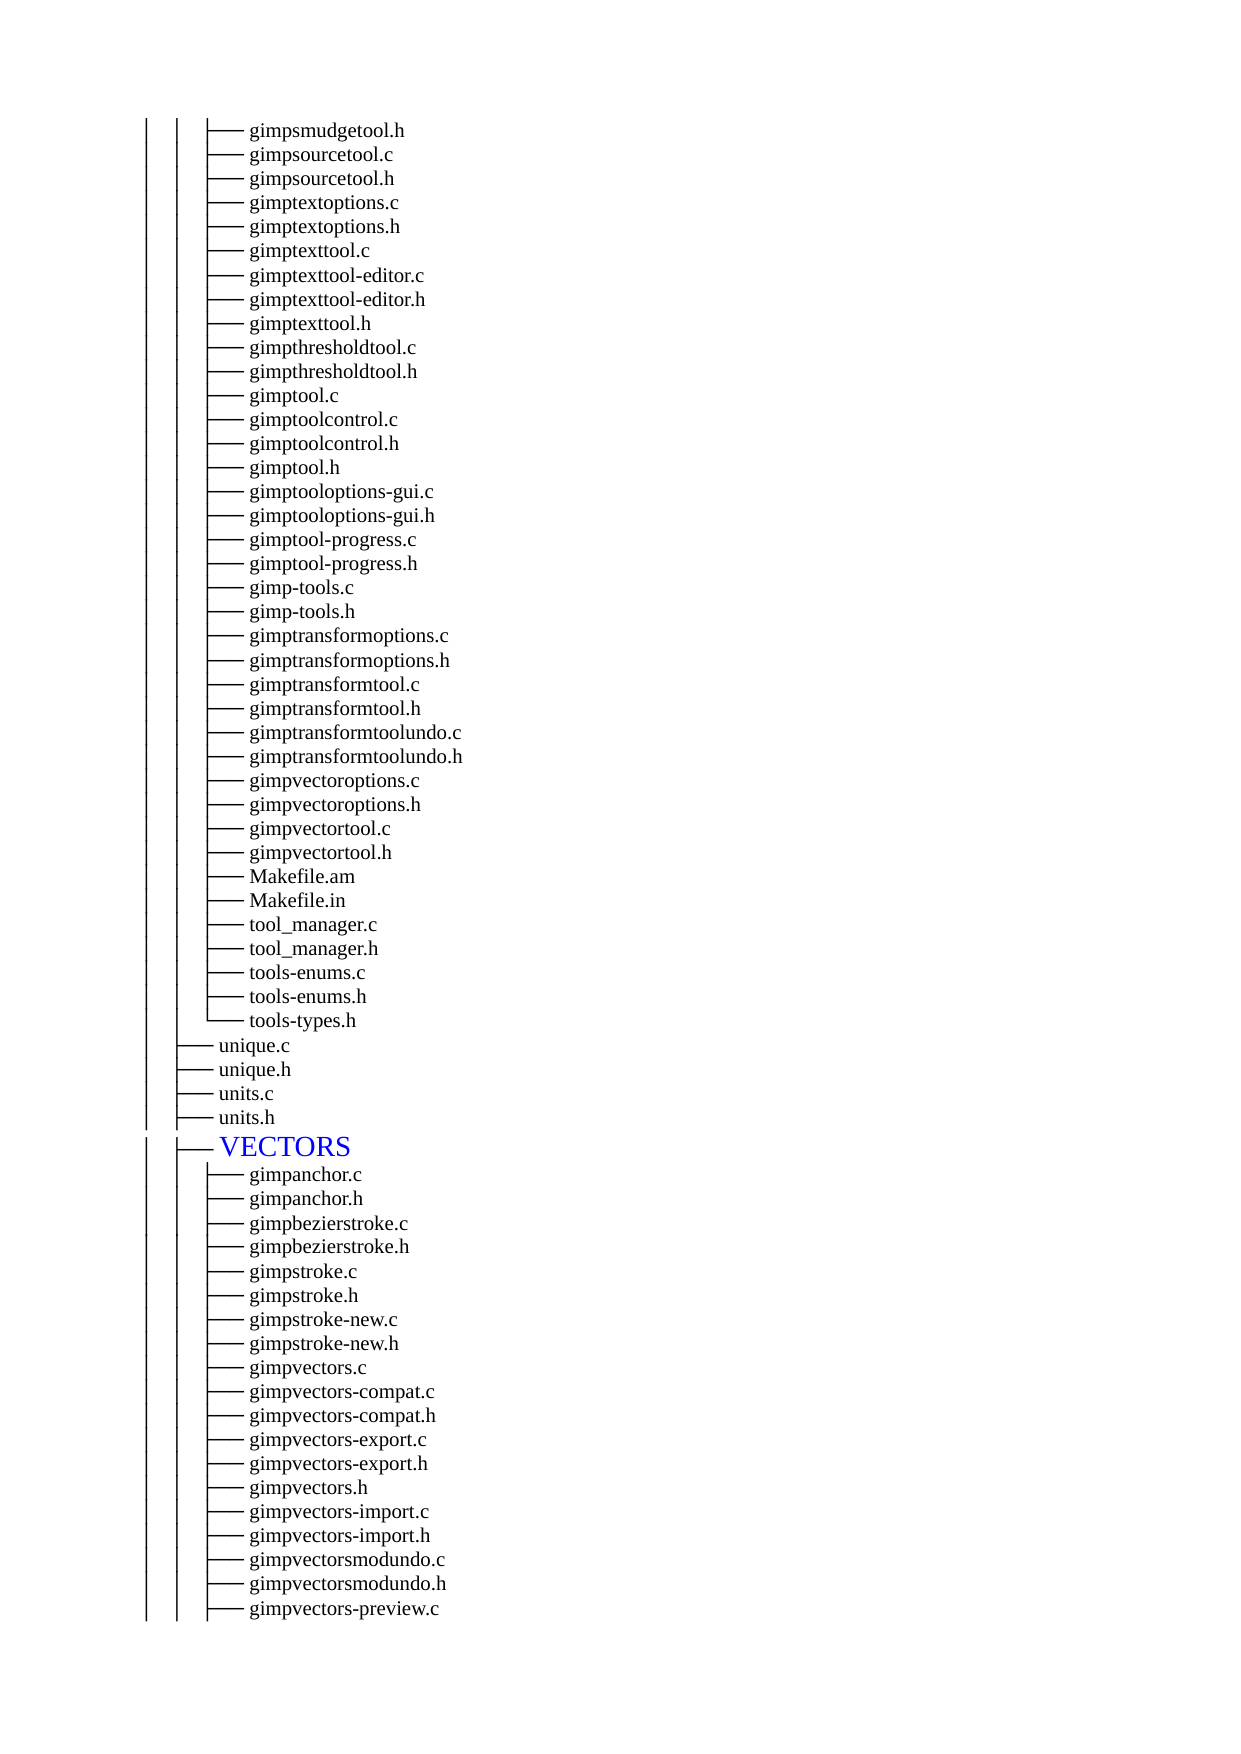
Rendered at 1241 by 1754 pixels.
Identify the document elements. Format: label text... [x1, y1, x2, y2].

text │ │ ├── gimpsmudgetool.h [118, 118, 146, 142]
text │ │ ├── gimpvectoroptions.h [177, 792, 207, 816]
text │ │ ├── gimpbezierstroke.c [208, 1210, 1122, 1234]
text │ │ ├── gimpstroke-new.c [147, 1307, 176, 1331]
text │ │ ├── gimpvectors-compat.h [208, 1403, 1122, 1427]
text │ │ ├── gimptool-progress.h [177, 551, 207, 575]
text │ │ ├── gimpvectorsmodundo.h [118, 1571, 146, 1595]
text │ │ ├── gimpvectortool.h [208, 840, 1122, 864]
text │ │ ├── gimpvectortool.c [177, 816, 207, 840]
text │ │ ├── gimpthresholdtool.h [177, 359, 207, 383]
text │ │ ├── gimptoolcontrol.c [177, 407, 207, 431]
text │ │ ├── gimptexttool.h [208, 311, 1122, 335]
text │ ├── units.c [118, 1081, 146, 1105]
text │ │ ├── gimpstroke.h [118, 1283, 146, 1307]
text │ ├── unique.h [118, 1057, 146, 1081]
text │ │ ├── gimpvectorsmodundo.h [147, 1571, 176, 1595]
text │ │ ├── gimptool-progress.h [147, 551, 176, 575]
text │ │ ├── gimptexttool.c [208, 238, 1122, 262]
text │ ├── unique.c [147, 1032, 176, 1057]
text │ │ ├── tool_manager.h [147, 936, 176, 960]
text │ │ ├── gimpvectors-import.h [118, 1523, 146, 1547]
text │ │ ├── gimpvectors.c [208, 1355, 1122, 1379]
text │ │ ├── gimpvectors-export.c [177, 1427, 207, 1451]
text │ │ ├── gimpstroke.c [147, 1258, 176, 1283]
text │ │ ├── gimpvectors-preview.c [147, 1595, 176, 1619]
text │ │ ├── gimpvectors-compat.h [177, 1403, 207, 1427]
text │ │ ├── gimptransformoptions.c [208, 623, 1122, 647]
text │ │ ├── gimpbezierstroke.c [118, 1210, 146, 1234]
text │ │ ├── gimpstroke-new.h [118, 1331, 146, 1355]
text │ ├── unique.h [147, 1057, 176, 1081]
text │ │ ├── gimp-tools.h [118, 599, 146, 623]
text │ │ ├── gimpvectors-import.c [208, 1499, 1122, 1523]
text │ ├── unique.h [177, 1057, 1122, 1081]
text │ │ ├── gimptexttool-editor.h [118, 287, 146, 311]
text │ │ ├── gimpvectors-preview.c [118, 1595, 146, 1619]
text │ │ ├── gimpvectors-import.h [177, 1523, 207, 1547]
text │ │ ├── gimpstroke.c [118, 1258, 146, 1283]
text │ │ ├── gimptextoptions.c [177, 190, 207, 214]
text │ │ ├── gimptooloptions-gui.c [177, 479, 207, 503]
text │ │ ├── gimpvectors-export.c [147, 1427, 176, 1451]
text │ │ ├── gimpthresholdtool.h [118, 359, 146, 383]
text │ │ ├── gimpvectors.c [147, 1355, 176, 1379]
text │ │ ├── gimpanchor.c [208, 1162, 1122, 1186]
text │ │ ├── gimpthresholdtool.h [208, 359, 1122, 383]
text │ │ ├── gimpthresholdtool.h [147, 359, 176, 383]
text │ │ ├── tool_manager.h [118, 936, 146, 960]
text │ │ ├── gimptool.c [208, 383, 1122, 407]
text │ │ ├── Makefile.in [177, 888, 207, 912]
text │ │ ├── gimpvectorsmodundo.c [177, 1547, 207, 1571]
text │ │ ├── gimpvectors.c [118, 1355, 146, 1379]
text │ │ ├── gimptransformtoolundo.c [147, 720, 176, 744]
text │ │ ├── gimptool.c [177, 383, 207, 407]
text │ │ ├── gimptool.c [147, 383, 176, 407]
text │ │ └── tools-types.h [177, 1008, 1122, 1032]
text │ │ ├── gimptool.h [147, 455, 176, 479]
text │ │ ├── gimpstroke-new.c [208, 1307, 1122, 1331]
text │ │ ├── gimpvectors-export.h [208, 1451, 1122, 1475]
text │ │ ├── gimptexttool.h [118, 311, 146, 335]
text │ │ ├── gimpvectoroptions.h [118, 792, 146, 816]
text │ │ ├── gimptexttool-editor.c [118, 262, 146, 287]
text │ │ ├── gimptexttool-editor.h [177, 287, 207, 311]
text │ │ ├── tools-enums.c [208, 960, 1122, 984]
text │ │ ├── gimptransformoptions.h [208, 647, 1122, 672]
text │ │ ├── gimptextoptions.c [208, 190, 1122, 214]
text │ │ ├── gimptransformoptions.h [147, 647, 176, 672]
text │ │ ├── gimptool-progress.h [118, 551, 146, 575]
text │ ├── units.c [177, 1081, 1122, 1105]
text │ │ ├── gimptexttool.c [118, 238, 146, 262]
text │ │ ├── Makefile.in [118, 888, 146, 912]
text │ │ ├── gimpvectors-import.h [208, 1523, 1122, 1547]
text │ │ ├── gimpbezierstroke.h [177, 1234, 207, 1258]
text │ │ ├── gimptransformtool.h [118, 696, 146, 720]
text │ │ ├── gimpsmudgetool.h [177, 118, 207, 142]
text │ │ ├── gimpvectoroptions.c [208, 768, 1122, 792]
text │ │ ├── tool_manager.c [177, 912, 207, 936]
text │ │ ├── Makefile.am [208, 864, 1122, 888]
text │ │ ├── gimpvectors-import.c [147, 1499, 176, 1523]
text │ │ ├── gimpvectorsmodundo.c [208, 1547, 1122, 1571]
text │ │ ├── gimpstroke.h [177, 1283, 207, 1307]
text │ │ ├── gimpvectors.h [208, 1475, 1122, 1499]
text │ │ ├── gimpstroke.h [208, 1283, 1122, 1307]
text │ │ ├── gimpvectors-compat.c [118, 1379, 146, 1403]
text │ │ ├── gimpsourcetool.h [147, 166, 176, 190]
text │ │ └── tools-types.h [118, 1008, 146, 1032]
text │ │ ├── gimpsmudgetool.h [147, 118, 176, 142]
text │ │ ├── tools-enums.h [118, 984, 146, 1008]
text │ │ ├── tools-enums.h [208, 984, 1122, 1008]
text │ │ ├── gimptexttool.h [177, 311, 207, 335]
text │ │ ├── gimp-tools.h [177, 599, 207, 623]
text │ │ ├── gimpvectors-import.h [147, 1523, 176, 1547]
text │ │ ├── gimp-tools.h [208, 599, 1122, 623]
text │ │ ├── gimptool.c [118, 383, 146, 407]
text │ │ ├── gimptooloptions-gui.h [208, 503, 1122, 527]
text │ │ ├── gimptransformtool.h [208, 696, 1122, 720]
text │ │ ├── gimpvectors-export.h [177, 1451, 207, 1475]
text │ │ ├── gimptoolcontrol.h [147, 431, 176, 455]
text │ │ ├── gimp-tools.c [208, 575, 1122, 599]
text │ │ ├── gimpsourcetool.c [118, 142, 146, 166]
text │ │ ├── gimpsourcetool.h [208, 166, 1122, 190]
text │ │ ├── gimpvectors-export.c [208, 1427, 1122, 1451]
text │ │ ├── gimpstroke.c [208, 1258, 1122, 1283]
text │ │ ├── gimpvectors-compat.c [147, 1379, 176, 1403]
text │ │ ├── gimpstroke-new.c [118, 1307, 146, 1331]
text │ │ ├── gimptool-progress.c [208, 527, 1122, 551]
text │ │ ├── gimptool-progress.c [147, 527, 176, 551]
text │ │ ├── gimpvectortool.c [147, 816, 176, 840]
text │ │ ├── tool_manager.c [147, 912, 176, 936]
text │ │ ├── gimptransformtoolundo.c [118, 720, 146, 744]
text │ │ ├── gimpsourcetool.c [147, 142, 176, 166]
text │ │ ├── gimptransformoptions.c [147, 623, 176, 647]
text │ │ ├── gimptexttool.h [147, 311, 176, 335]
text │ │ ├── gimptooloptions-gui.h [118, 503, 146, 527]
text │ │ ├── tool_manager.c [118, 912, 146, 936]
text │ │ ├── gimpbezierstroke.h [147, 1234, 176, 1258]
text │ │ ├── gimpvectorsmodundo.h [208, 1571, 1122, 1595]
text │ ├── units.c [147, 1081, 176, 1105]
text │ │ ├── gimptransformtoolundo.h [208, 744, 1122, 768]
text │ ├── units.h [118, 1105, 146, 1129]
text │ │ ├── gimpvectors-import.c [118, 1499, 146, 1523]
text │ │ ├── gimpvectors-export.c [118, 1427, 146, 1451]
text │ │ ├── gimptexttool.c [147, 238, 176, 262]
text │ │ ├── gimpvectortool.h [118, 840, 146, 864]
text │ │ ├── Makefile.am [177, 864, 207, 888]
text │ ├── units.h [147, 1105, 176, 1129]
text │ │ ├── gimpstroke-new.h [208, 1331, 1122, 1355]
text │ │ ├── gimptoolcontrol.h [177, 431, 207, 455]
text │ │ ├── gimpvectorsmodundo.h [177, 1571, 207, 1595]
text │ │ ├── Makefile.in [208, 888, 1122, 912]
text │ │ ├── gimpvectors-compat.c [208, 1379, 1122, 1403]
text │ │ ├── gimptool-progress.c [177, 527, 207, 551]
text │ │ ├── tools-enums.c [118, 960, 146, 984]
text │ │ ├── gimptool-progress.h [208, 551, 1122, 575]
text │ │ ├── gimptoolcontrol.c [208, 407, 1122, 431]
text │ │ ├── gimptexttool-editor.c [147, 262, 176, 287]
text │ │ ├── gimpvectoroptions.c [177, 768, 207, 792]
text │ │ ├── tools-enums.c [147, 960, 176, 984]
text │ │ ├── gimptooloptions-gui.c [118, 479, 146, 503]
text │ │ ├── tools-enums.c [177, 960, 207, 984]
text │ │ ├── Makefile.am [147, 864, 176, 888]
text │ │ ├── gimptextoptions.h [147, 214, 176, 238]
text │ │ ├── gimpvectorsmodundo.c [118, 1547, 146, 1571]
text │ │ ├── gimptransformtool.h [147, 696, 176, 720]
text │ │ ├── gimptransformoptions.c [118, 623, 146, 647]
text │ │ ├── gimpvectors-compat.c [177, 1379, 207, 1403]
text │ │ ├── gimpvectoroptions.h [147, 792, 176, 816]
text │ │ ├── gimptool.h [208, 455, 1122, 479]
text │ │ ├── gimpstroke.c [177, 1258, 207, 1283]
text │ │ ├── gimpthresholdtool.c [177, 335, 207, 359]
text │ │ └── tools-types.h [147, 1008, 176, 1032]
text │ │ ├── gimptransformoptions.h [177, 647, 207, 672]
text │ │ ├── gimpvectors-preview.c [208, 1595, 1122, 1619]
text │ │ ├── gimptoolcontrol.h [208, 431, 1122, 455]
text │ │ ├── gimpvectoroptions.c [118, 768, 146, 792]
text │ │ ├── gimpvectors.h [147, 1475, 176, 1499]
text │ │ ├── gimpvectors-export.h [118, 1451, 146, 1475]
text │ │ ├── gimptransformtool.c [118, 672, 146, 696]
text │ │ ├── gimpvectoroptions.h [208, 792, 1122, 816]
text │ │ ├── gimptransformtoolundo.h [177, 744, 207, 768]
text │ │ ├── gimpbezierstroke.c [177, 1210, 207, 1234]
text │ │ ├── gimpvectors-import.c [177, 1499, 207, 1523]
text │ │ ├── gimptextoptions.c [147, 190, 176, 214]
text │ │ ├── gimptooloptions-gui.c [147, 479, 176, 503]
text │ │ ├── gimptransformoptions.h [118, 647, 146, 672]
text │ │ ├── gimpvectors.c [177, 1355, 207, 1379]
text │ │ ├── gimptexttool-editor.c [208, 262, 1122, 287]
text │ │ ├── gimpvectoroptions.c [147, 768, 176, 792]
text │ │ ├── gimptooloptions-gui.c [208, 479, 1122, 503]
text │ │ ├── gimpstroke-new.h [177, 1331, 207, 1355]
text │ │ ├── gimpvectors-export.h [147, 1451, 176, 1475]
text │ │ ├── gimptool-progress.c [118, 527, 146, 551]
text │ │ ├── gimptransformtool.h [177, 696, 207, 720]
text │ │ ├── gimpsourcetool.c [177, 142, 207, 166]
text │ │ ├── gimpsourcetool.h [118, 166, 146, 190]
text │ │ ├── gimptextoptions.h [208, 214, 1122, 238]
text │ │ ├── gimpanchor.c [118, 1162, 146, 1186]
text │ │ ├── gimpvectortool.h [147, 840, 176, 864]
text │ │ ├── gimpanchor.h [118, 1186, 146, 1210]
text │ │ ├── gimpstroke-new.h [147, 1331, 176, 1355]
text │ │ ├── gimp-tools.c [118, 575, 146, 599]
text │ │ ├── gimpvectortool.c [208, 816, 1122, 840]
text │ │ ├── gimpbezierstroke.h [208, 1234, 1122, 1258]
text │ │ ├── gimpanchor.h [177, 1186, 207, 1210]
text │ │ ├── gimptoolcontrol.h [118, 431, 146, 455]
text │ │ ├── gimpvectors-preview.c [177, 1595, 207, 1619]
text │ │ ├── gimptexttool-editor.c [177, 262, 207, 287]
text │ │ ├── gimpanchor.h [147, 1186, 176, 1210]
text │ │ ├── gimptoolcontrol.c [118, 407, 146, 431]
text │ │ ├── gimptextoptions.h [177, 214, 207, 238]
text │ │ ├── gimptexttool.c [177, 238, 207, 262]
text │ │ ├── gimpvectors-compat.h [147, 1403, 176, 1427]
text │ │ ├── gimpvectors-compat.h [118, 1403, 146, 1427]
text │ │ ├── gimpsmudgetool.h [208, 118, 1122, 142]
text │ │ ├── gimptransformtoolundo.h [118, 744, 146, 768]
text │ │ ├── gimptooloptions-gui.h [147, 503, 176, 527]
text │ │ ├── gimpsourcetool.h [177, 166, 207, 190]
text │ │ ├── gimp-tools.c [177, 575, 207, 599]
text │ │ ├── gimp-tools.h [147, 599, 176, 623]
text │ │ ├── tools-enums.h [147, 984, 176, 1008]
text │ │ ├── gimptransformtoolundo.h [147, 744, 176, 768]
text │ ├── units.h [177, 1105, 1122, 1129]
text │ │ ├── gimptransformtool.c [177, 672, 207, 696]
text │ │ ├── gimptextoptions.h [118, 214, 146, 238]
text │ │ ├── gimptransformtoolundo.c [177, 720, 207, 744]
text │ │ ├── gimptool.h [177, 455, 207, 479]
text │ │ ├── tools-enums.h [177, 984, 207, 1008]
text │ │ ├── gimptransformoptions.c [177, 623, 207, 647]
text │ │ ├── gimpvectors.h [118, 1475, 146, 1499]
text │ │ ├── gimpvectorsmodundo.c [147, 1547, 176, 1571]
text │ │ ├── gimptool.h [118, 455, 146, 479]
text │ │ ├── gimpvectortool.c [118, 816, 146, 840]
text │ │ ├── gimpbezierstroke.h [118, 1234, 146, 1258]
text │ │ ├── gimpbezierstroke.c [147, 1210, 176, 1234]
text │ │ ├── gimptextoptions.c [118, 190, 146, 214]
text │ │ ├── Makefile.am [118, 864, 146, 888]
text │ │ ├── gimpthresholdtool.c [208, 335, 1122, 359]
text │ │ ├── gimpvectortool.h [177, 840, 207, 864]
text │ │ ├── Makefile.in [147, 888, 176, 912]
text │ │ ├── gimpanchor.h [208, 1186, 1122, 1210]
text │ │ ├── gimp-tools.c [147, 575, 176, 599]
text │ │ ├── gimptooloptions-gui.h [177, 503, 207, 527]
text │ │ ├── gimpsourcetool.c [208, 142, 1122, 166]
text │ ├── unique.c [177, 1032, 1122, 1057]
text │ │ ├── gimptoolcontrol.c [147, 407, 176, 431]
text │ │ ├── gimptransformtool.c [208, 672, 1122, 696]
text │ │ ├── gimpstroke.h [147, 1283, 176, 1307]
text │ ├── VECTORS [118, 1129, 1122, 1162]
text │ │ ├── tool_manager.h [177, 936, 207, 960]
text │ │ ├── gimptransformtoolundo.c [208, 720, 1122, 744]
text │ │ ├── gimptexttool-editor.h [147, 287, 176, 311]
text │ │ ├── gimptexttool-editor.h [208, 287, 1122, 311]
text │ │ ├── tool_manager.c [208, 912, 1122, 936]
text │ │ ├── tool_manager.h [208, 936, 1122, 960]
text │ │ ├── gimpanchor.c [147, 1162, 176, 1186]
text │ │ ├── gimpstroke-new.c [177, 1307, 207, 1331]
text │ │ ├── gimptransformtool.c [147, 672, 176, 696]
text │ ├── unique.c [118, 1032, 146, 1057]
text │ │ ├── gimpanchor.c [177, 1162, 207, 1186]
text │ │ ├── gimpthresholdtool.c [147, 335, 176, 359]
text │ │ ├── gimpthresholdtool.c [118, 335, 146, 359]
text │ │ ├── gimpvectors.h [177, 1475, 207, 1499]
